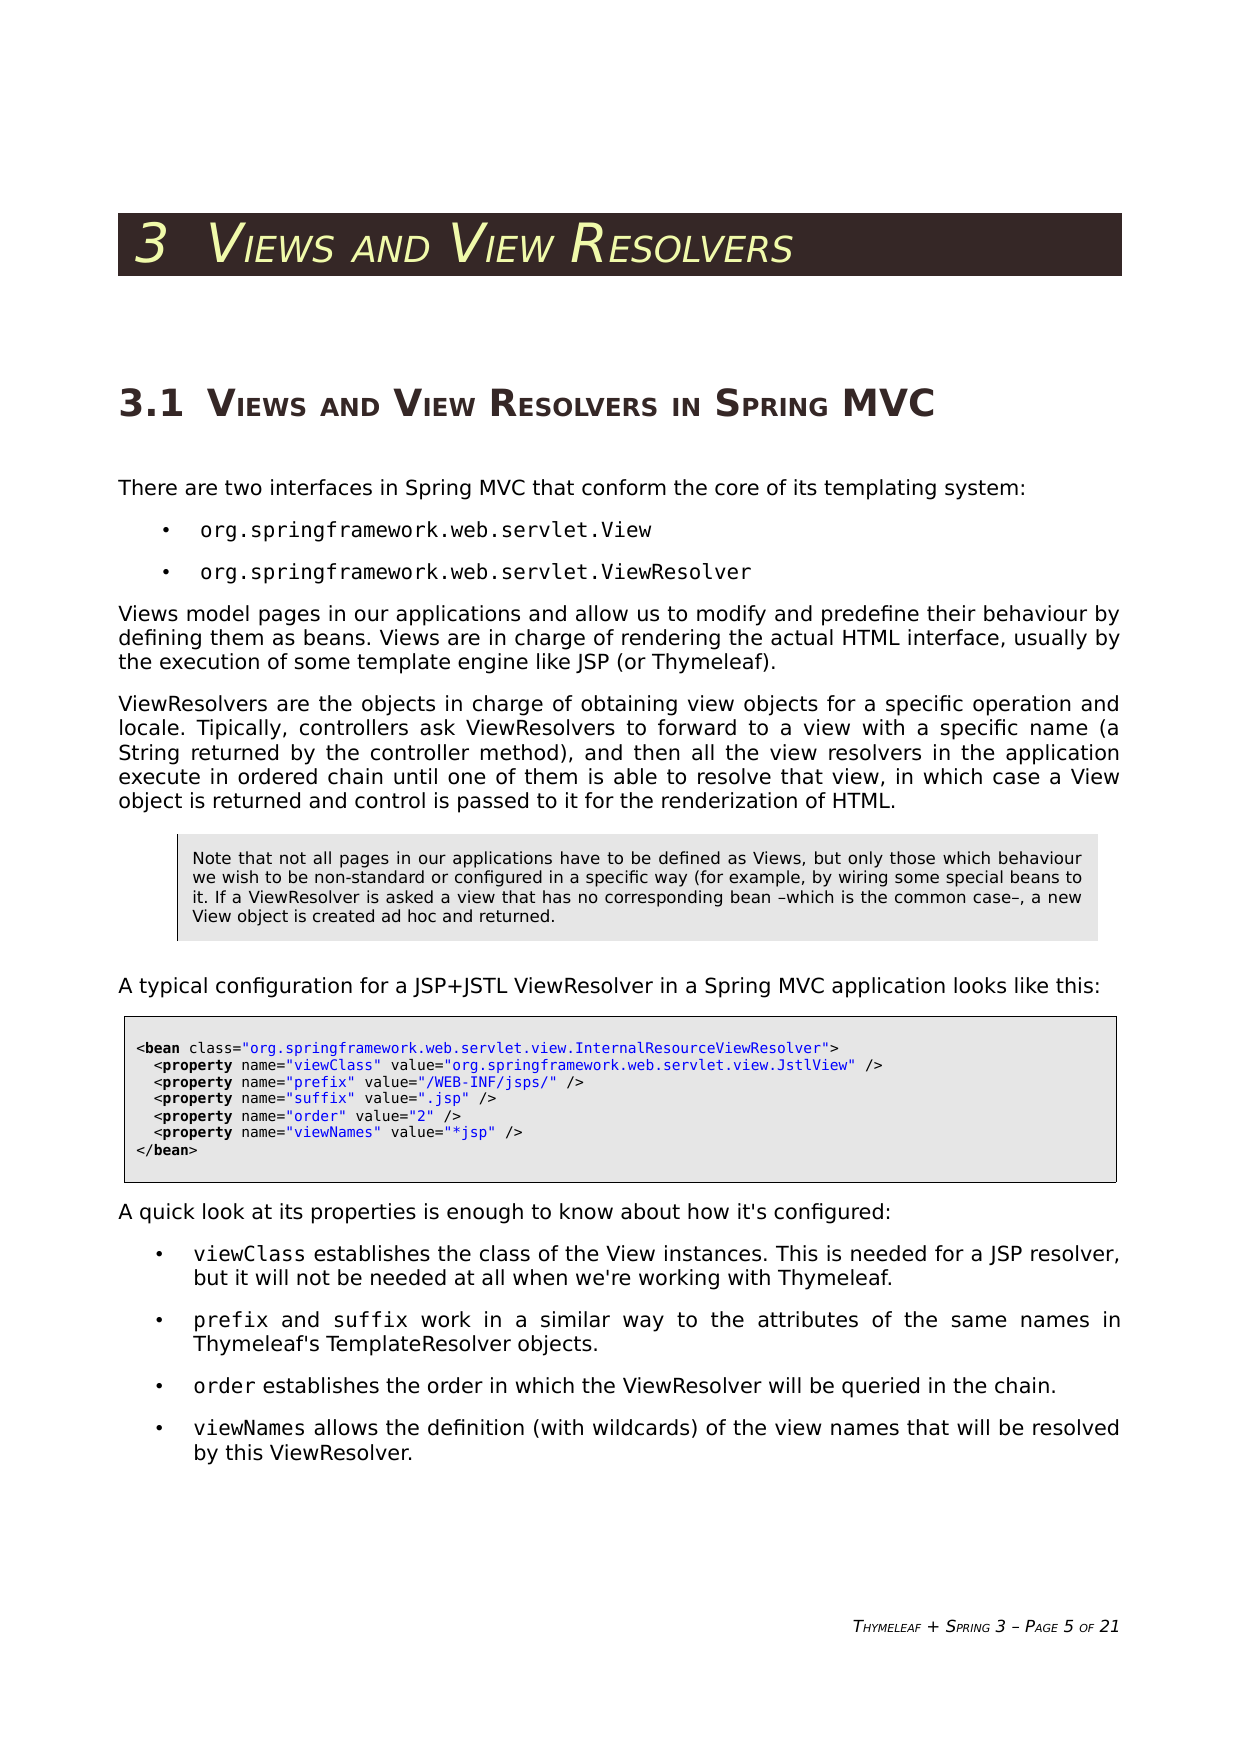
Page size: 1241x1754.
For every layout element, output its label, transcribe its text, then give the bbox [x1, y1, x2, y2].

text A quick look at its properties is enough to know about how it's configured: [118, 1200, 1122, 1224]
text There are two interfaces in Spring MVC that conform the core of its templating system: [118, 476, 1122, 500]
list order establishes the order in which the ViewResolver will be queried in the chain. [156, 1374, 1122, 1398]
list viewNames allows the definition (with wildcards) of the view names that will be resolved by this ViewResolver. [156, 1416, 1122, 1465]
subtitle Views and View Resolvers in Spring MVC [118, 382, 1122, 426]
text A typical configuration for a JSP+JSTL ViewResolver in a Spring MVC application looks like this: [118, 974, 1122, 998]
text ViewResolvers are the objects in charge of obtaining view objects for a specific operation and locale. Tipically, controllers ask ViewResolvers to forward to a view with a specific name (a String returned by the controller method), and then all the view resolvers in the application execute in ordered chain until one of them is able to resolve that view, in which case a View object is returned and control is passed to it for the renderization of HTML. [118, 692, 1122, 813]
subtitle Views and View Resolvers [118, 213, 1122, 276]
list viewClass establishes the class of the View instances. This is needed for a JSP resolver, but it will not be needed at all when we're working with Thymeleaf. [156, 1242, 1122, 1290]
text <bean class="org.springframework.web.servlet.view.InternalResourceViewResolver"> <property name="viewClass" value="org.springframework.web.servlet.view.JstlView" /> <property name="prefix" value="/WEB-INF/jsps/" /> <property name="suffix" value=".jsp" /> <property name="order" value="2" /> <property name="viewNames" value="*jsp" /> </bean> [125, 1017, 1116, 1182]
list org.springframework.web.servlet.ViewResolver [162, 560, 1122, 584]
text Views model pages in our applications and allow us to modify and predefine their behaviour by defining them as beans. Views are in charge of rendering the actual HTML interface, usually by the execution of some template engine like JSP (or Thymeleaf). [118, 602, 1122, 674]
text Note that not all pages in our applications have to be defined as Views, but only those which behaviour we wish to be non-standard or configured in a specific way (for example, by wiring some special beans to it. If a ViewResolver is asked a view that has no corresponding bean –which is the common case–, a new View object is created ad hoc and returned. [178, 834, 1098, 941]
list org.springframework.web.servlet.View [162, 518, 1122, 542]
list prefix and suffix work in a similar way to the attributes of the same names in Thymeleaf's TemplateResolver objects. [156, 1308, 1122, 1357]
